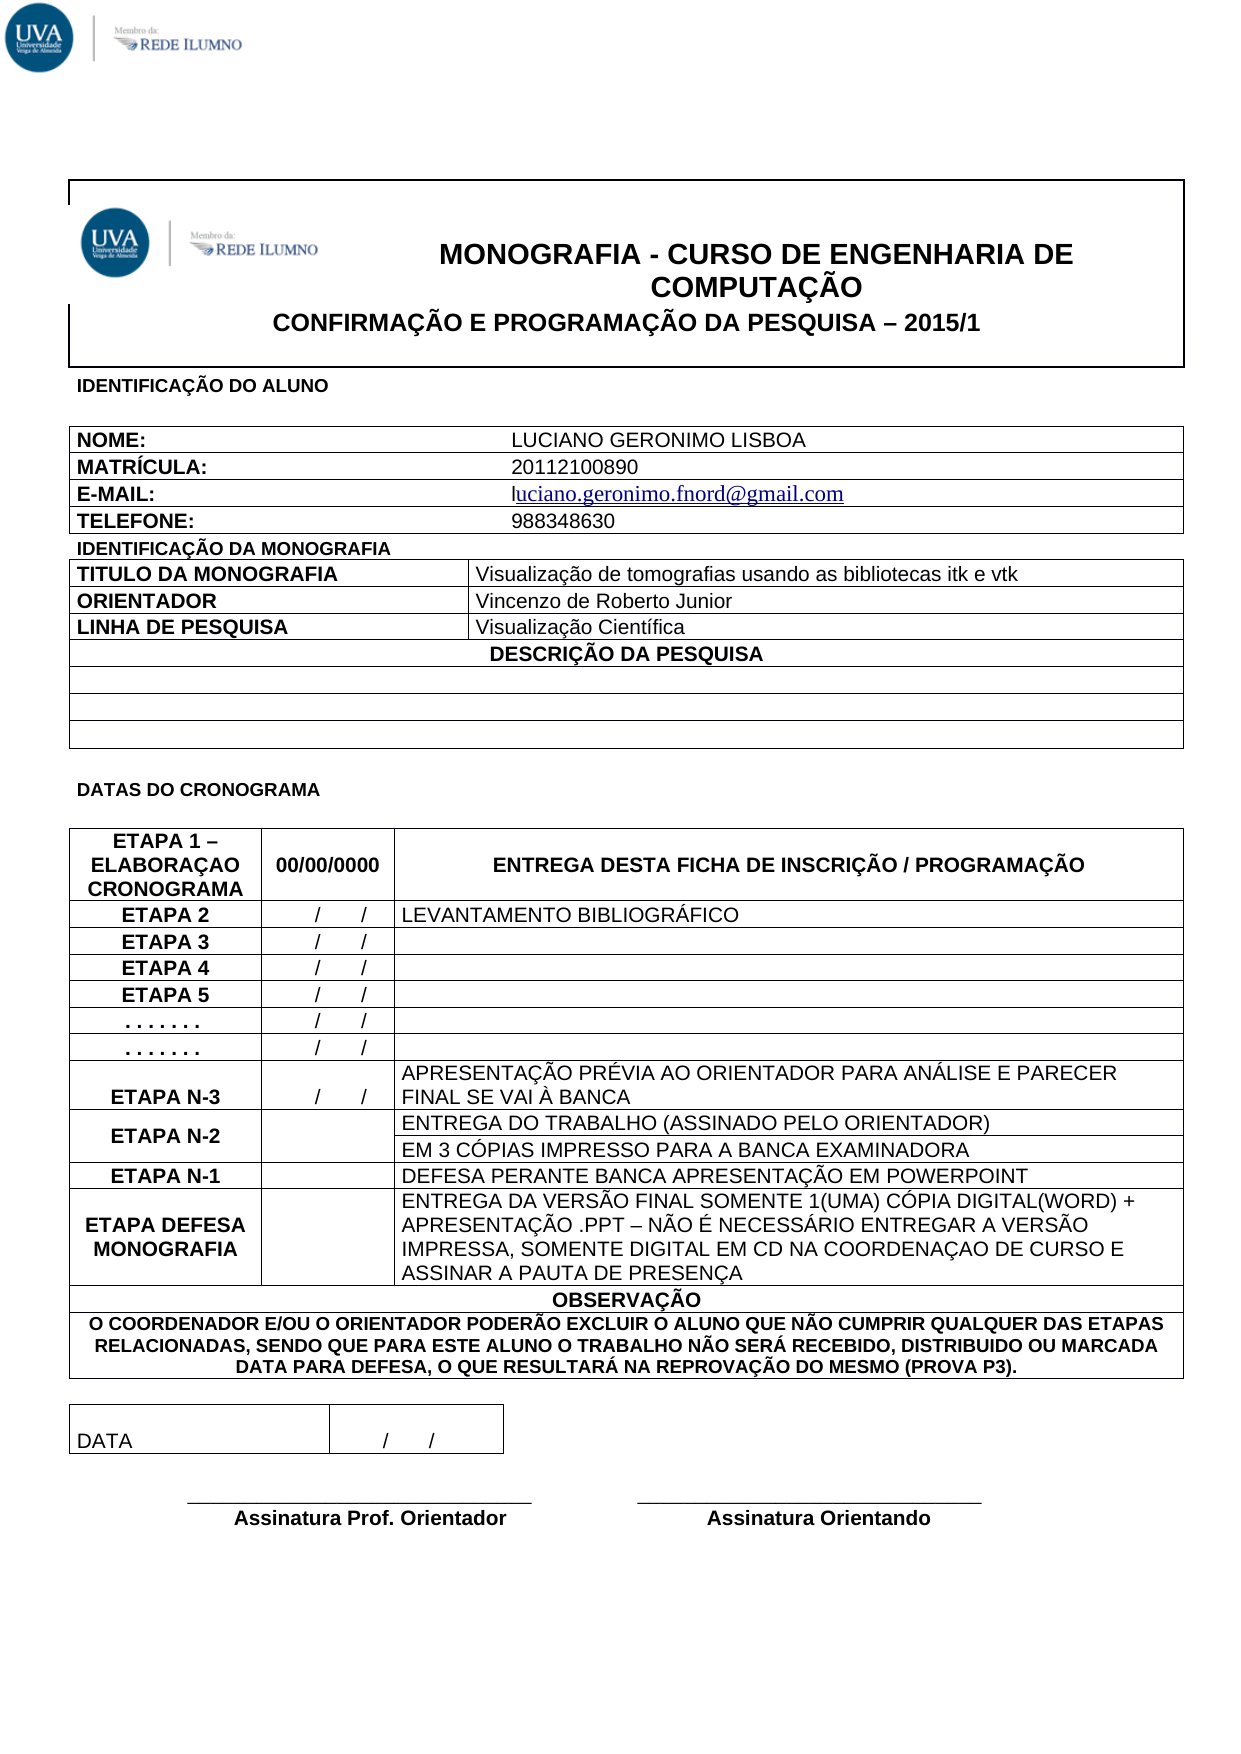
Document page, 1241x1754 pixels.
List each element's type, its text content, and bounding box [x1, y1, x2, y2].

table_cell [395, 955, 1183, 980]
table_cell Visualização de tomografias usando as bibliotecas itk e vtk [469, 560, 1183, 586]
table_cell luciano.geronimo.fnord@gmail.com [504, 480, 1183, 506]
table_cell CONFIRMAÇÃO E PROGRAMAÇÃO DA PESQUISA – 2015/1 [70, 304, 1183, 337]
table_cell ETAPA N-3 [70, 1061, 261, 1109]
table_cell [329, 1454, 504, 1479]
table_cell [329, 694, 394, 720]
table_cell [329, 427, 504, 452]
table_cell 988348630 [504, 507, 1183, 533]
table_cell / / [262, 1034, 394, 1060]
table_cell [504, 397, 1184, 426]
table_cell [70, 667, 329, 693]
table_cell [69, 205, 329, 304]
table_cell / / [262, 1061, 394, 1109]
table_cell [329, 507, 504, 533]
table_cell DEFESA PERANTE BANCA APRESENTAÇÃO EM POWERPOINT [395, 1163, 1183, 1188]
table_cell [329, 480, 504, 506]
table_cell [329, 453, 504, 479]
table_cell [329, 337, 504, 366]
table_cell [395, 981, 1183, 1007]
table_cell Vincenzo de Roberto Junior [469, 587, 1183, 612]
table_cell IDENTIFICAÇÃO DA MONOGRAFIA [69, 534, 1184, 559]
table_cell ETAPA N-1 [70, 1163, 261, 1188]
table_cell LINHA DE PESQUISA [70, 614, 468, 639]
table_cell / / [330, 1405, 503, 1453]
table_cell 00/00/0000 [262, 829, 394, 900]
picture [0, 0, 246, 76]
table_cell [262, 1110, 394, 1162]
table_cell ETAPA 4 [70, 955, 261, 980]
table_cell / / [262, 955, 394, 980]
table_cell [69, 801, 261, 827]
table_cell [394, 801, 1184, 827]
table_cell MATRÍCULA: [70, 453, 329, 479]
table_cell [394, 721, 1183, 748]
table_cell [329, 667, 394, 693]
table_cell [329, 397, 504, 426]
table_cell [395, 1008, 1183, 1033]
table_cell [504, 368, 1184, 397]
table_cell ETAPA N-2 [70, 1110, 261, 1162]
table_cell TITULO DA MONOGRAFIA [70, 560, 468, 586]
table_cell ENTREGA DESTA FICHA DE INSCRIÇÃO / PROGRAMAÇÃO [395, 829, 1183, 900]
table_cell [394, 694, 1183, 720]
table_cell ETAPA 3 [70, 928, 261, 953]
table_cell [69, 749, 329, 774]
table_cell [329, 1379, 504, 1404]
table_cell [394, 774, 1184, 801]
table_cell [69, 397, 329, 426]
table_cell 20112100890 [504, 453, 1183, 479]
table_cell E-MAIL: [70, 480, 329, 506]
table_cell ENTREGA DO TRABALHO (ASSINADO PELO ORIENTADOR) [395, 1110, 1183, 1135]
table_cell ETAPA 1 – ELABORAÇAO CRONOGRAMA [70, 829, 261, 900]
table_cell [69, 1379, 329, 1404]
table_cell IDENTIFICAÇÃO DO ALUNO [69, 368, 504, 397]
table_cell [394, 667, 1183, 693]
table_cell NOME: [70, 427, 329, 452]
table_cell MONOGRAFIA - CURSO DE ENGENHARIA DE COMPUTAÇÃO [329, 205, 1183, 304]
table_cell [504, 337, 1183, 366]
table_cell ORIENTADOR [70, 587, 468, 612]
text Assinatura Prof. Orientador Assinatura Orientando [187, 1506, 1053, 1530]
table_cell LEVANTAMENTO BIBLIOGRÁFICO [395, 901, 1183, 927]
table_cell APRESENTAÇÃO PRÉVIA AO ORIENTADOR PARA ANÁLISE E PARECER FINAL SE VAI À BANCA [395, 1061, 1183, 1109]
table_header [329, 181, 504, 205]
text ______________________________ ______________________________ [187, 1479, 1053, 1506]
table_cell . . . . . . . [70, 1008, 261, 1033]
table_cell [394, 749, 1184, 774]
table_cell [329, 721, 394, 748]
table_header [504, 181, 1183, 205]
table_cell LUCIANO GERONIMO LISBOA [504, 427, 1183, 452]
table_cell [504, 1379, 1184, 1404]
table_cell [395, 1034, 1183, 1060]
table_cell [70, 694, 329, 720]
table_cell [395, 928, 1183, 953]
table_cell / / [262, 928, 394, 953]
table_cell [69, 1454, 329, 1479]
table_cell ENTREGA DA VERSÃO FINAL SOMENTE 1(UMA) CÓPIA DIGITAL(WORD) + APRESENTAÇÃO .PPT – NÃO É NECESSÁRIO ENTREGAR A VERSÃO IMPRESSA, SOMENTE DIGITAL EM CD NA COORDENAÇAO DE CURSO E ASSINAR A PAUTA DE PRESENÇA [395, 1189, 1183, 1285]
table_cell Visualização Científica [469, 614, 1183, 639]
table_cell DATA [70, 1405, 329, 1453]
table_cell / / [262, 901, 394, 927]
table_cell [70, 337, 329, 366]
table_cell [504, 1404, 1184, 1453]
table_cell ETAPA 2 [70, 901, 261, 927]
table_cell OBSERVAÇÃO [70, 1286, 1183, 1312]
table_cell DATAS DO CRONOGRAMA [69, 774, 394, 801]
table_cell TELEFONE: [70, 507, 329, 533]
table_cell [504, 1453, 1184, 1479]
table_cell / / [262, 981, 394, 1007]
table_cell EM 3 CÓPIAS IMPRESSO PARA A BANCA EXAMINADORA [395, 1136, 1183, 1162]
table_cell DESCRIÇÃO DA PESQUISA [70, 640, 1183, 666]
table_cell . . . . . . . [70, 1034, 261, 1060]
table_cell [329, 749, 394, 774]
table_cell [262, 1163, 394, 1188]
table_cell ETAPA DEFESA MONOGRAFIA [70, 1189, 261, 1285]
table_cell [262, 1189, 394, 1285]
table_cell ETAPA 5 [70, 981, 261, 1007]
table_header [70, 181, 329, 205]
table_cell [70, 721, 329, 748]
table_cell O COORDENADOR E/OU O ORIENTADOR PODERÃO EXCLUIR O ALUNO QUE NÃO CUMPRIR QUALQUER DAS ETAPAS RELACIONADAS, SENDO QUE PARA ESTE ALUNO O TRABALHO NÃO SERÁ RECEBIDO, DISTRIBUIDO OU MARCADA DATA PARA DEFESA, O QUE RESULTARÁ NA REPROVAÇÃO DO MESMO (PROVA P3). [70, 1313, 1183, 1377]
table_cell [261, 801, 394, 827]
table_cell / / [262, 1008, 394, 1033]
picture [76, 204, 322, 281]
